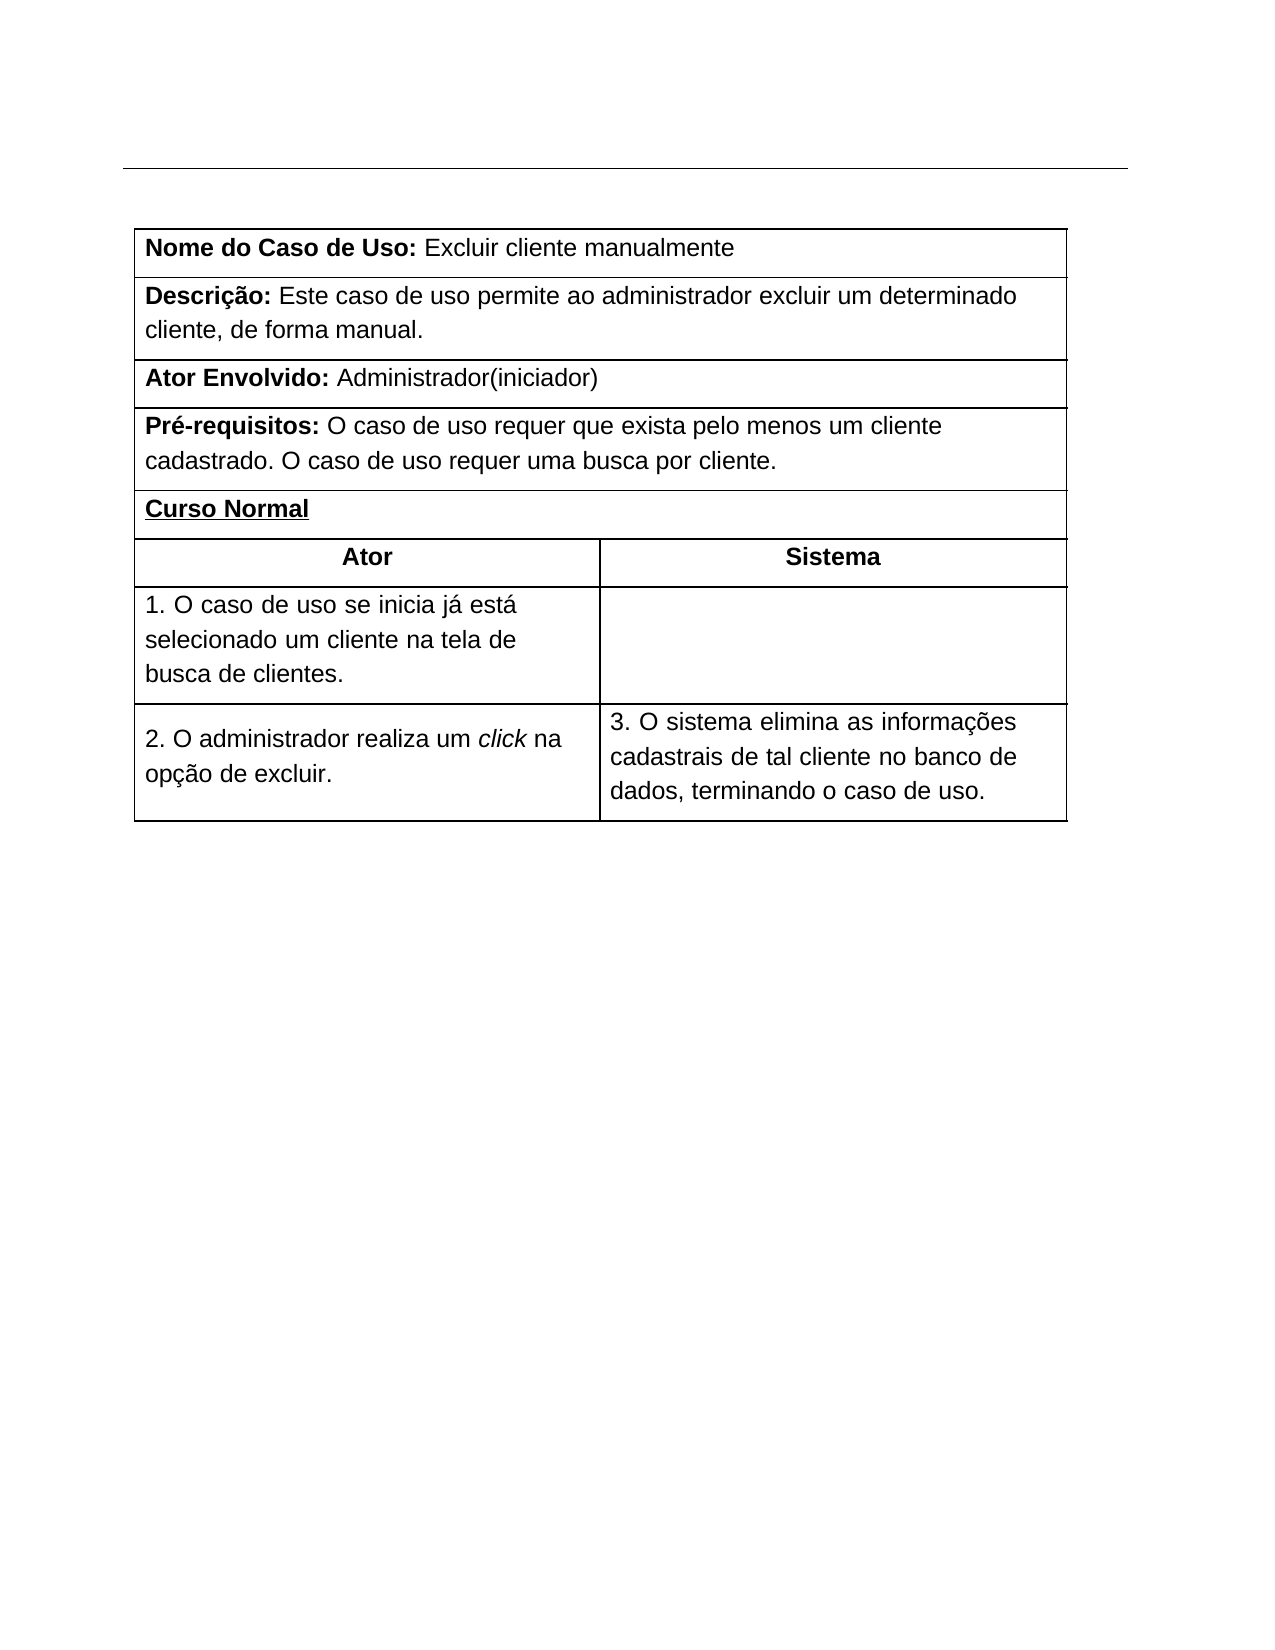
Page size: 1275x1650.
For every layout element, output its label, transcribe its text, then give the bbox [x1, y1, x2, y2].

table_cell Sistema [601, 540, 1066, 586]
table_cell Ator [135, 540, 599, 586]
table_cell Pré-requisitos: O caso de uso requer que exista pelo menos um cliente cadastrado. O caso de uso requer uma busca por cliente. [135, 409, 1066, 490]
table_cell 3. O sistema elimina as informações cadastrais de tal cliente no banco de dados, terminando o caso de uso. [601, 705, 1066, 820]
table_cell 2. O administrador realiza um click na opção de excluir. [135, 705, 599, 820]
table_cell 1. O caso de uso se inicia já está selecionado um cliente na tela de busca de clientes. [135, 588, 599, 703]
table_cell [601, 588, 1066, 703]
table_header Nome do Caso de Uso: Excluir cliente manualmente [135, 230, 1066, 276]
table_cell Ator Envolvido: Administrador(iniciador) [135, 361, 1066, 407]
table_cell Descrição: Este caso de uso permite ao administrador excluir um determinado cliente, de forma manual. [135, 278, 1066, 359]
table_cell Curso Normal [135, 491, 1066, 538]
